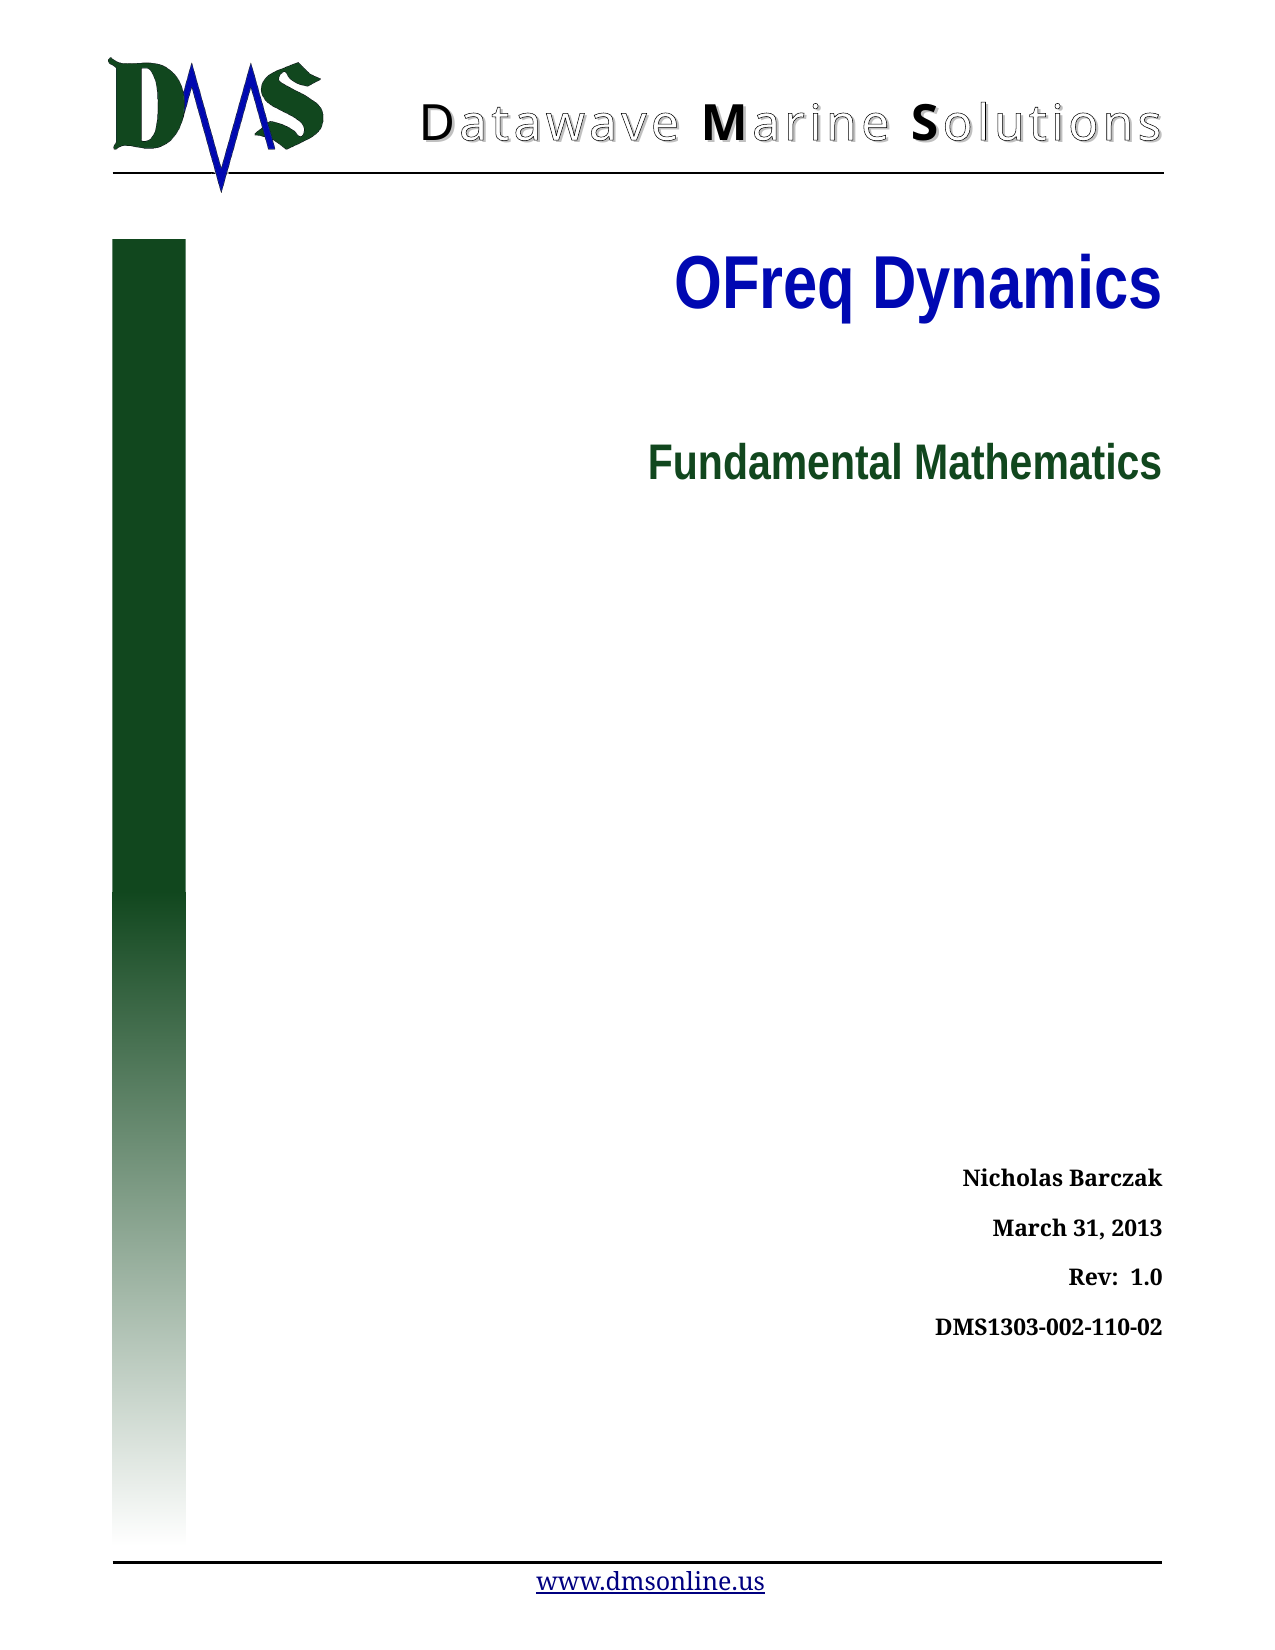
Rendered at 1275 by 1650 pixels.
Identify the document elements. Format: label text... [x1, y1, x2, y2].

text March 31, 2013 [186, 1212, 1162, 1243]
text DMS1303-002-110-02 [186, 1310, 1162, 1342]
text Nicholas Barczak [186, 1162, 1162, 1193]
text Rev: 1.0 [186, 1261, 1162, 1292]
title oFreq Dynamics [112, 238, 1162, 324]
subtitle Fundamental Mathematics [186, 432, 1162, 490]
picture [105, 53, 326, 195]
